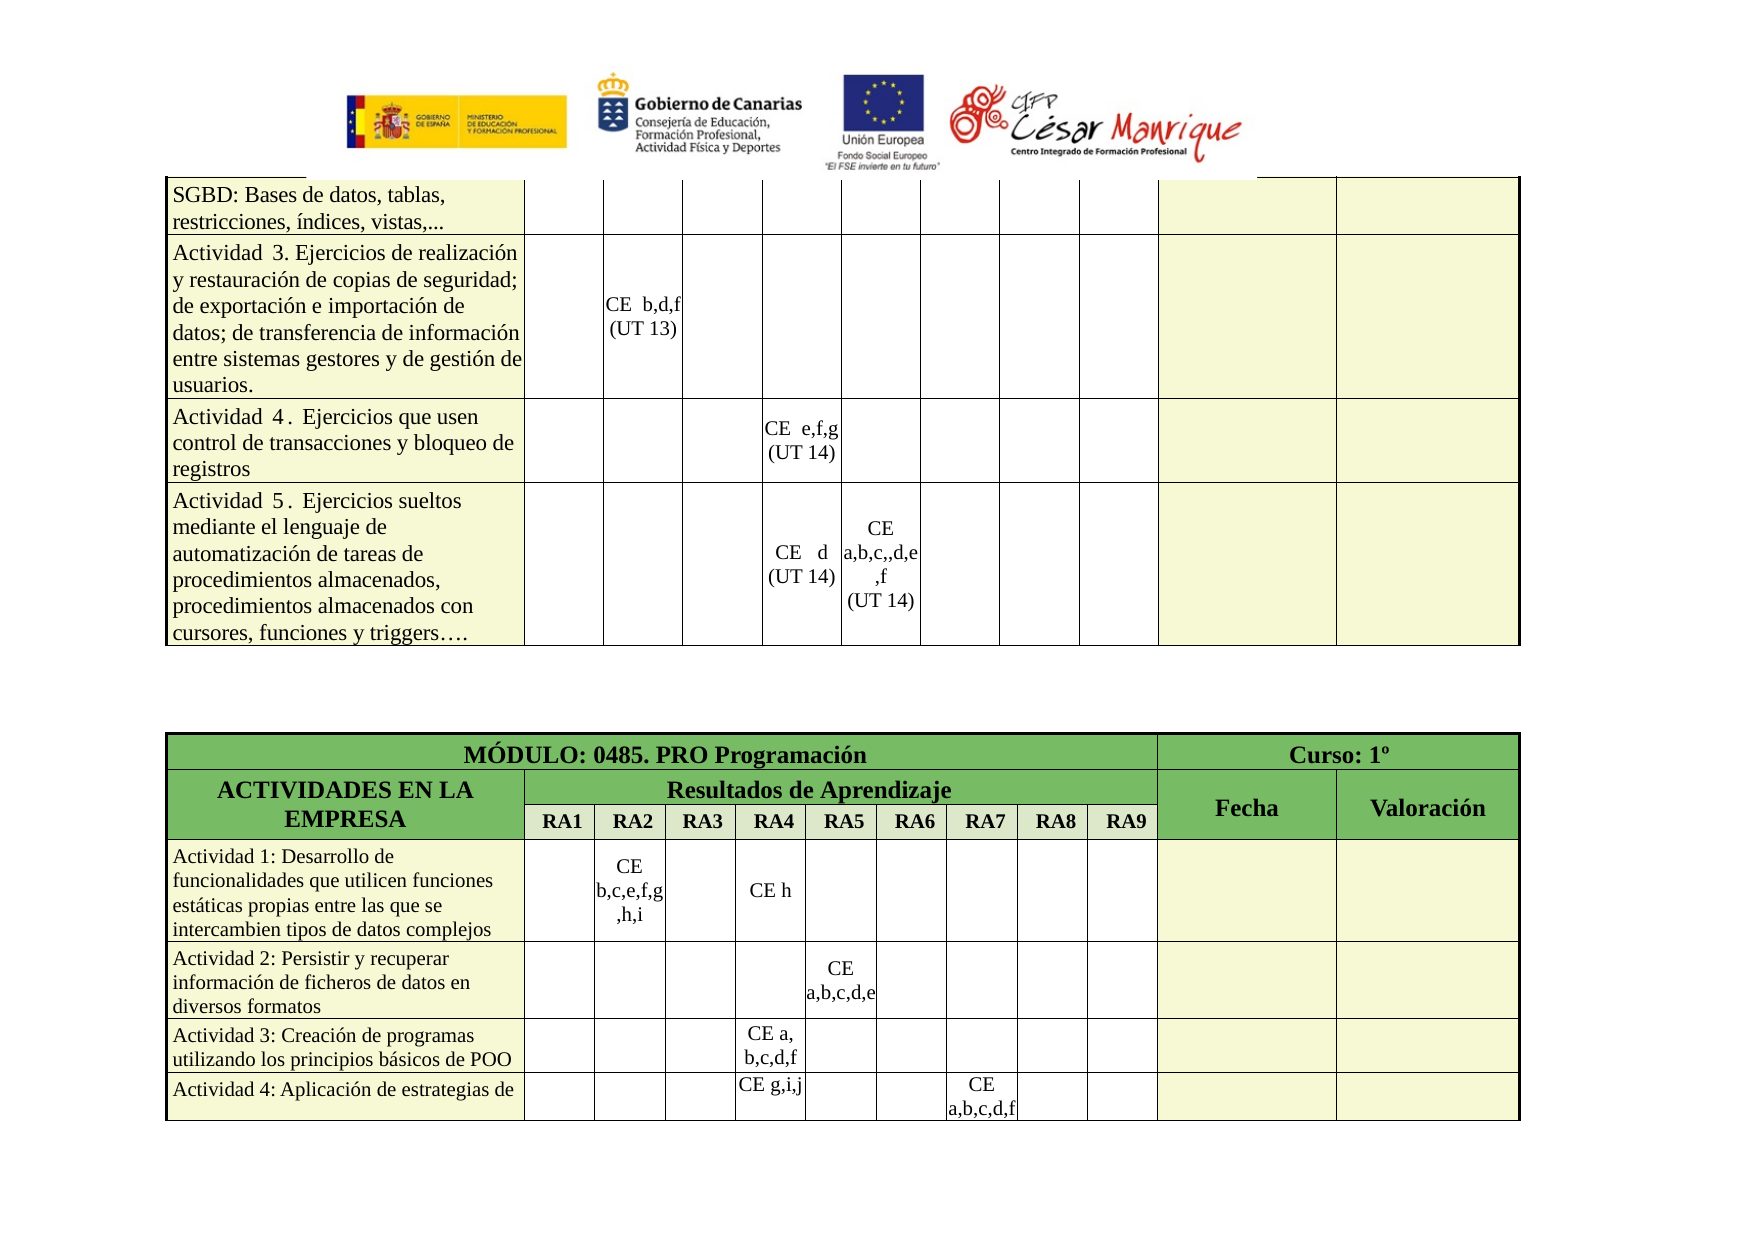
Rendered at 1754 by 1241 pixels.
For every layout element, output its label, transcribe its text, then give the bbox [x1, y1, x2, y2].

table_cell [1158, 1019, 1336, 1071]
table_cell [666, 942, 735, 1018]
table_cell [683, 399, 762, 482]
table_cell CE h [736, 840, 805, 941]
table_cell [842, 180, 920, 234]
table_cell CE b,c,e,f,g,h,i [595, 840, 665, 941]
table_cell [666, 840, 735, 941]
table_cell [1000, 399, 1079, 482]
table_cell [1158, 840, 1336, 941]
table_cell Valoración [1337, 770, 1518, 839]
table_cell [763, 235, 841, 398]
picture [306, 49, 1258, 180]
table_cell [1088, 840, 1157, 941]
table_cell [1088, 942, 1157, 1018]
table_cell CE a,b,c,d,e [806, 942, 876, 1018]
table_cell [595, 942, 665, 1018]
table_cell RA5 [806, 805, 876, 839]
table_cell [1158, 1073, 1336, 1120]
table_cell [947, 942, 1017, 1018]
table_cell [1159, 483, 1336, 645]
table_cell CE e,f,g (UT 14) [763, 399, 841, 482]
table_cell CE a, b,c,d,f [736, 1019, 805, 1071]
table_cell [1337, 483, 1518, 645]
table_cell [683, 235, 762, 398]
table_cell [1337, 399, 1518, 482]
table_cell [595, 1019, 665, 1071]
table_cell [1337, 178, 1518, 234]
table_cell [1000, 483, 1079, 645]
table_cell [842, 399, 920, 482]
table_cell [947, 840, 1017, 941]
table_cell [947, 1019, 1017, 1071]
table_cell [1159, 399, 1336, 482]
table_cell Actividad 3. Ejercicios de realización y restauración de copias de seguridad; de exportación e importación de datos; de transferencia de información entre sistemas gestores y de gestión de usuarios. [168, 235, 524, 398]
table_cell RA6 [877, 805, 946, 839]
table_cell [921, 399, 999, 482]
table_cell SGBD: Bases de datos, tablas, restricciones, índices, vistas,... [168, 178, 524, 234]
table_cell [683, 180, 762, 234]
table_cell Resultados de Aprendizaje [525, 770, 1157, 804]
table_cell [1080, 399, 1158, 482]
table_cell [1018, 1019, 1087, 1071]
table_cell ACTIVIDADES EN LA EMPRESA [168, 770, 524, 839]
table_cell [683, 483, 762, 645]
table_cell [525, 840, 594, 941]
table_cell [1337, 840, 1518, 941]
table_cell [1337, 1019, 1518, 1071]
table_cell [525, 1019, 594, 1071]
table_cell [877, 1073, 946, 1120]
table_cell CE b,d,f (UT 13) [604, 235, 682, 398]
table_cell [666, 1073, 735, 1120]
table_cell [595, 1073, 665, 1120]
table_cell RA1 [525, 805, 594, 839]
table_cell [921, 180, 999, 234]
table_cell [525, 180, 603, 234]
table_cell [921, 235, 999, 398]
table_cell [877, 1019, 946, 1071]
table_cell Fecha [1158, 770, 1336, 839]
table_cell [1088, 1073, 1157, 1120]
table_cell CE d (UT 14) [763, 483, 841, 645]
table_cell [763, 180, 841, 234]
table_cell RA4 [736, 805, 805, 839]
table_cell Actividad 1: Desarrollo de funcionalidades que utilicen funciones estáticas propias entre las que se intercambien tipos de datos complejos [168, 840, 524, 941]
table_cell [806, 1019, 876, 1071]
table_cell [1080, 180, 1158, 234]
table_cell [842, 235, 920, 398]
table_cell [877, 942, 946, 1018]
table_cell Actividad 2: Persistir y recuperar información de ficheros de datos en diversos formatos [168, 942, 524, 1018]
table_cell [525, 399, 603, 482]
table_cell CE a,b,c,,d,e,f (UT 14) [842, 483, 920, 645]
table_cell [1018, 942, 1087, 1018]
table_cell [877, 840, 946, 941]
table_cell [1018, 1073, 1087, 1120]
table_cell [1337, 235, 1518, 398]
table_cell CE a,b,c,d,f [947, 1073, 1017, 1120]
table_cell [1000, 180, 1079, 234]
table_cell [1337, 942, 1518, 1018]
table_cell Actividad 5. Ejercicios sueltos mediante el lenguaje de automatización de tareas de procedimientos almacenados, procedimientos almacenados con cursores, funciones y triggers…. [168, 483, 524, 645]
table_cell [1088, 1019, 1157, 1071]
table_cell [1337, 1073, 1518, 1120]
table_cell [666, 1019, 735, 1071]
table_cell [525, 942, 594, 1018]
table_cell Actividad 4: Aplicación de estrategias de [168, 1073, 524, 1120]
table_cell [604, 180, 682, 234]
table_cell Actividad 3: Creación de programas utilizando los principios básicos de POO [168, 1019, 524, 1071]
table_cell [1158, 942, 1336, 1018]
table_header Curso: 1º [1158, 735, 1518, 769]
table_cell RA3 [666, 805, 735, 839]
table_cell [1080, 483, 1158, 645]
table_cell [806, 1073, 876, 1120]
table_cell [736, 942, 805, 1018]
table_cell [525, 483, 603, 645]
table_cell [525, 1073, 594, 1120]
table_cell RA8 [1018, 805, 1087, 839]
table_cell [806, 840, 876, 941]
table_cell [604, 483, 682, 645]
table_cell [921, 483, 999, 645]
table_cell [525, 235, 603, 398]
table_cell [1080, 235, 1158, 398]
table_cell CE g,i,j [736, 1073, 805, 1120]
table_header MÓDULO: 0485. PRO Programación [168, 735, 1157, 769]
table_cell [1159, 235, 1336, 398]
table_cell [604, 399, 682, 482]
table_cell [1159, 178, 1336, 234]
table_cell [1018, 840, 1087, 941]
table_cell [1000, 235, 1079, 398]
table_cell RA9 [1088, 805, 1157, 839]
table_cell RA2 [595, 805, 665, 839]
table_cell Actividad 4. Ejercicios que usen control de transacciones y bloqueo de registros [168, 399, 524, 482]
table_cell RA7 [947, 805, 1017, 839]
